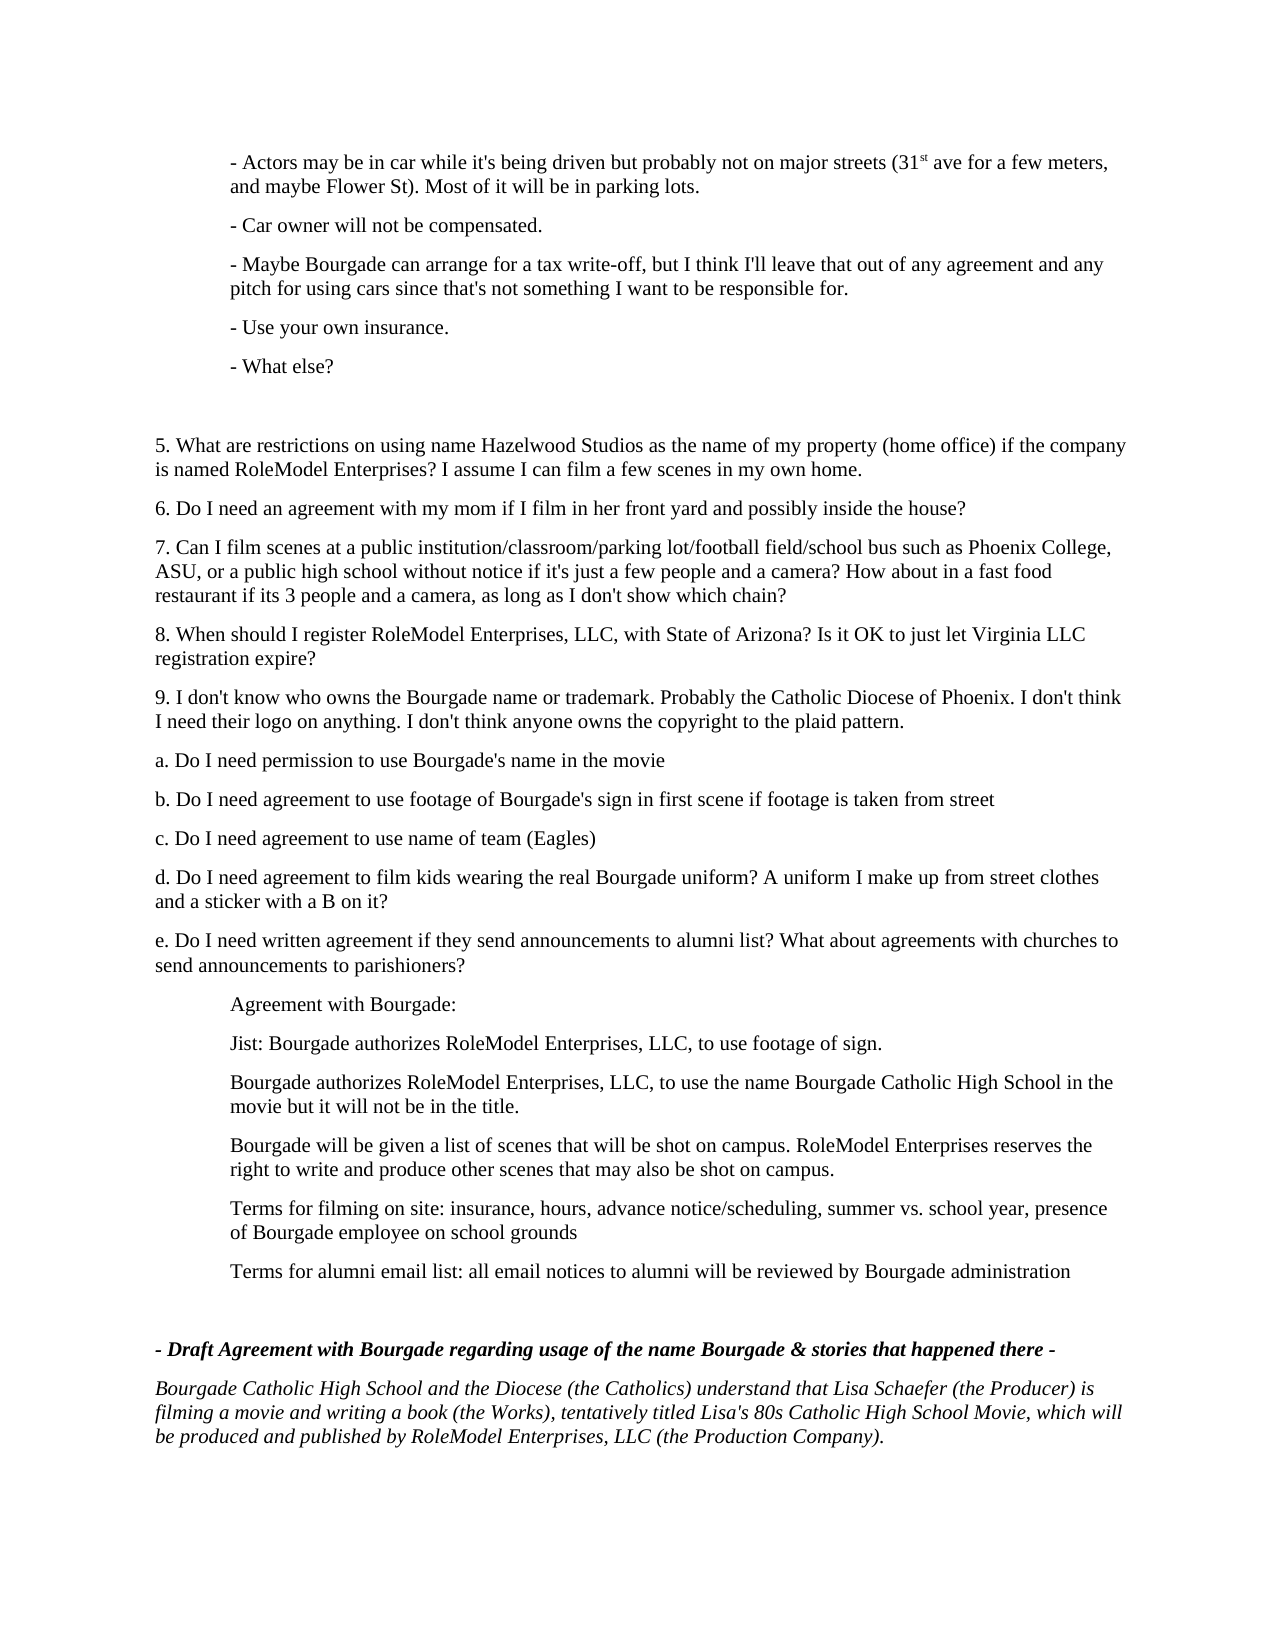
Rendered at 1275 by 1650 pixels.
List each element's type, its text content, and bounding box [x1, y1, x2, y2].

subtitle 5. What are restrictions on using name Hazelwood Studios as the name of my property (home office) if the company is named RoleModel Enterprises? I assume I can film a few scenes in my own home. [155, 432, 1129, 481]
subtitle - Car owner will not be compensated. [230, 213, 1129, 237]
subtitle Jist: Bourgade authorizes RoleModel Enterprises, LLC, to use footage of sign. [230, 1031, 1129, 1055]
subtitle - Actors may be in car while it's being driven but probably not on major streets (31st ave for a few meters, and maybe Flower St). Most of it will be in parking lots. [230, 150, 1129, 198]
subtitle Bourgade Catholic High School and the Diocese (the Catholics) understand that Lisa Schaefer (the Producer) is filming a movie and writing a book (the Works), tentatively titled Lisa's 80s Catholic High School Movie, which will be produced and published by RoleModel Enterprises, LLC (the Production Company). [155, 1376, 1129, 1448]
subtitle e. Do I need written agreement if they send announcements to alumni list? What about agreements with churches to send announcements to parishioners? [155, 928, 1129, 977]
subtitle b. Do I need agreement to use footage of Bourgade's sign in first scene if footage is taken from street [155, 787, 1129, 811]
subtitle 8. When should I register RoleModel Enterprises, LLC, with State of Arizona? Is it OK to just let Virginia LLC registration expire? [155, 622, 1129, 670]
subtitle Terms for alumni email list: all email notices to alumni will be reviewed by Bourgade administration [230, 1259, 1129, 1283]
subtitle - Maybe Bourgade can arrange for a tax write-off, but I think I'll leave that out of any agreement and any pitch for using cars since that's not something I want to be responsible for. [230, 252, 1129, 300]
subtitle - Draft Agreement with Bourgade regarding usage of the name Bourgade & stories that happened there - [155, 1337, 1129, 1361]
subtitle Terms for filming on site: insurance, hours, advance notice/scheduling, summer vs. school year, presence of Bourgade employee on school grounds [230, 1196, 1129, 1244]
subtitle d. Do I need agreement to film kids wearing the real Bourgade uniform? A uniform I make up from street clothes and a sticker with a B on it? [155, 865, 1129, 913]
subtitle Bourgade will be given a list of scenes that will be shot on campus. RoleModel Enterprises reserves the right to write and produce other scenes that may also be shot on campus. [230, 1133, 1129, 1181]
subtitle Bourgade authorizes RoleModel Enterprises, LLC, to use the name Bourgade Catholic High School in the movie but it will not be in the title. [230, 1070, 1129, 1118]
subtitle c. Do I need agreement to use name of team (Eagles) [155, 826, 1129, 850]
subtitle 9. I don't know who owns the Bourgade name or trademark. Probably the Catholic Diocese of Phoenix. I don't think I need their logo on anything. I don't think anyone owns the copyright to the plaid pattern. [155, 685, 1129, 733]
subtitle - What else? [230, 354, 1129, 378]
subtitle a. Do I need permission to use Bourgade's name in the movie [155, 748, 1129, 772]
subtitle - Use your own insurance. [230, 315, 1129, 339]
subtitle Agreement with Bourgade: [230, 992, 1129, 1016]
subtitle 7. Can I film scenes at a public institution/classroom/parking lot/football field/school bus such as Phoenix College, ASU, or a public high school without notice if it's just a few people and a camera? How about in a fast food restaurant if its 3 people and a camera, as long as I don't show which chain? [155, 535, 1129, 607]
subtitle 6. Do I need an agreement with my mom if I film in her front yard and possibly inside the house? [155, 496, 1129, 520]
